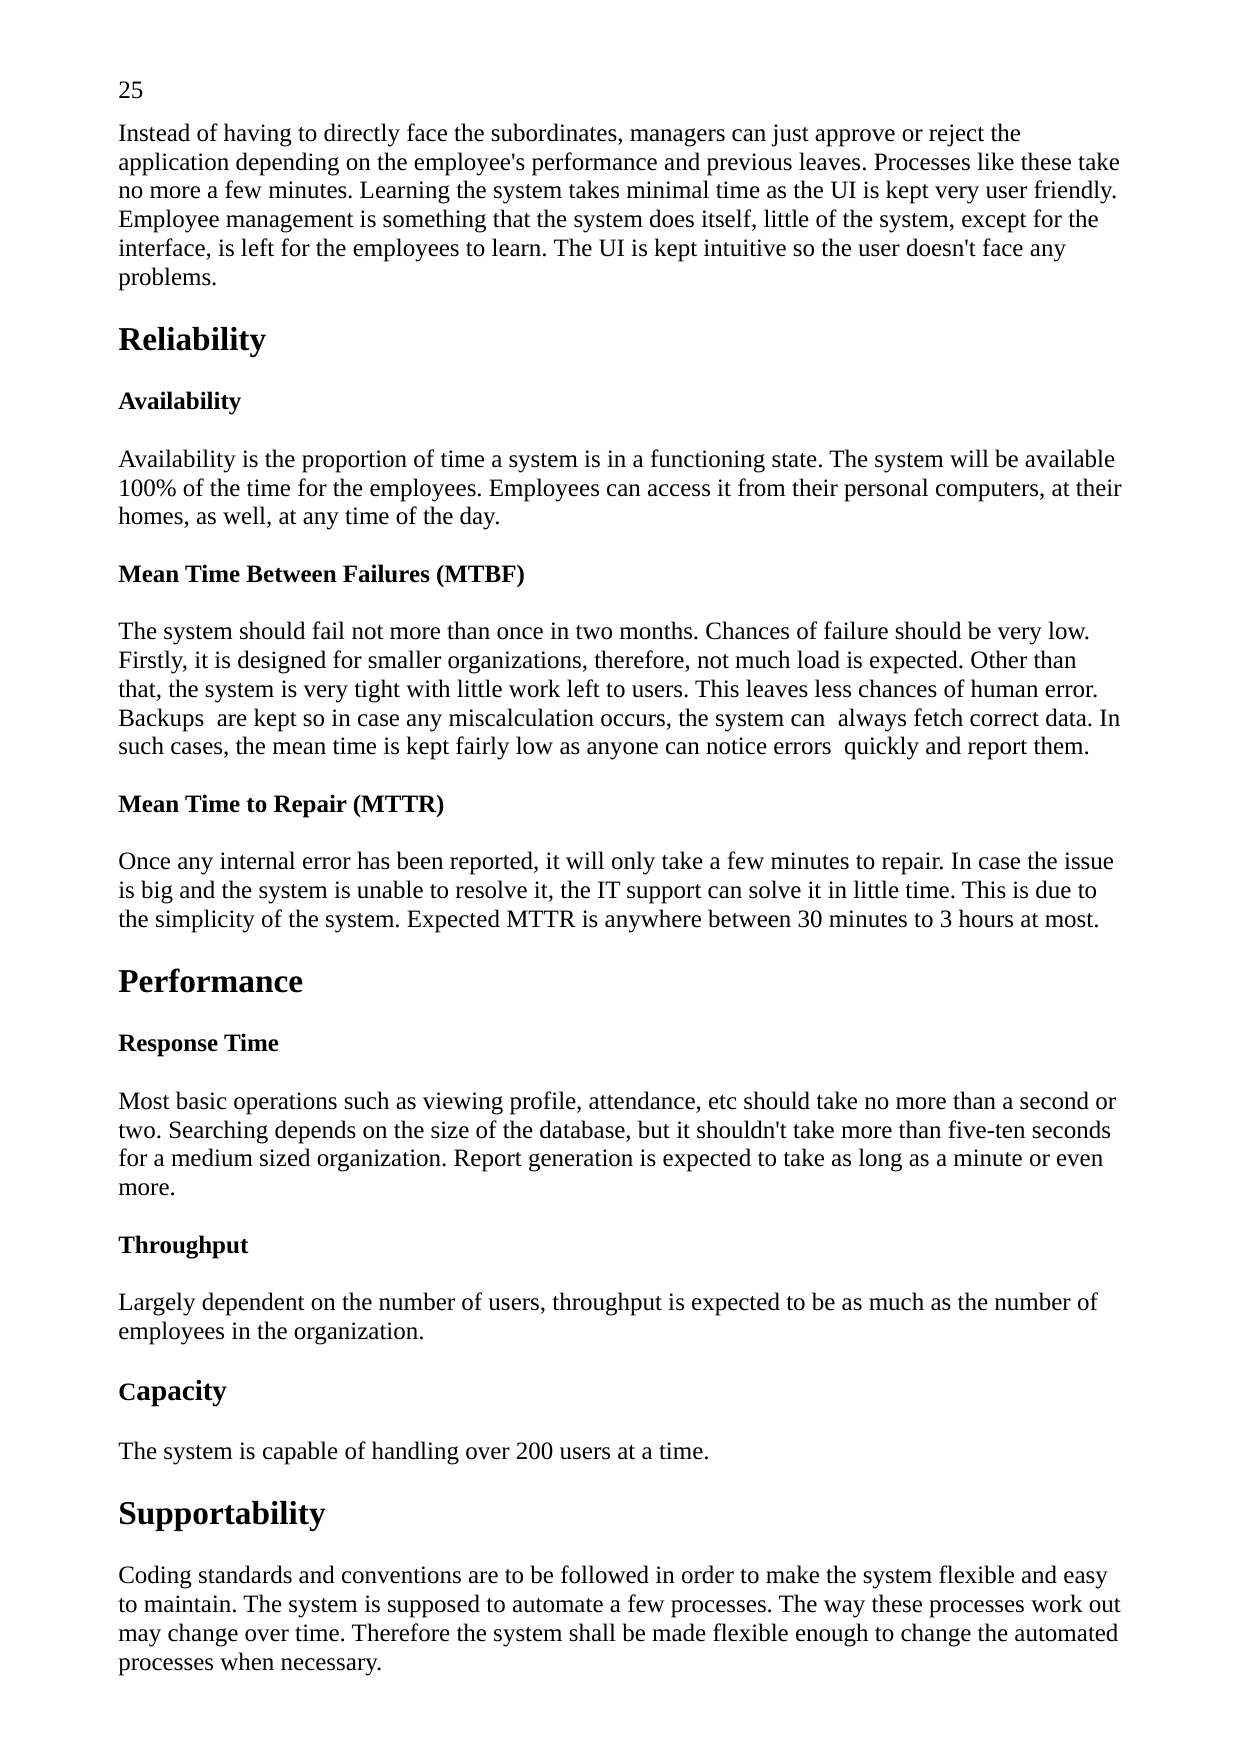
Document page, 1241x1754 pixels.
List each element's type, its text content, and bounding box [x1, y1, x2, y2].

text Reliability [118, 319, 1122, 358]
text Performance [118, 961, 1122, 1000]
text Mean Time Between Failures (MTBF) [118, 559, 1122, 588]
text The system should fail not more than once in two months. Chances of failure should be very low. Firstly, it is designed for smaller organizations, therefore, not much load is expected. Other than that, the system is very tight with little work left to users. This leaves less chances of human error. Backups are kept so in case any miscalculation occurs, the system can always fetch correct data. In such cases, the mean time is kept fairly low as anyone can notice errors quickly and report them. [118, 616, 1122, 760]
text Availability is the proportion of time a system is in a functioning state. The system will be available 100% of the time for the employees. Employees can access it from their personal computers, at their homes, as well, at any time of the day. [118, 444, 1122, 530]
text Response Time [118, 1028, 1122, 1057]
text Largely dependent on the number of users, throughput is expected to be as much as the number of employees in the organization. [118, 1287, 1122, 1345]
text Instead of having to directly face the subordinates, managers can just approve or reject the application depending on the employee's performance and previous leaves. Processes like these take no more a few minutes. Learning the system takes minimal time as the UI is kept very user friendly. Employee management is something that the system does itself, little of the system, except for the interface, is left for the employees to learn. The UI is kept intuitive so the user doesn't face any problems. [118, 118, 1122, 291]
text Coding standards and conventions are to be followed in order to make the system flexible and easy to maintain. The system is supposed to automate a few processes. The way these processes work out may change over time. Therefore the system shall be made flexible enough to change the automated processes when necessary. [118, 1560, 1122, 1675]
text Capacity [118, 1373, 1122, 1407]
text The system is capable of handling over 200 users at a time. [118, 1436, 1122, 1464]
text Supportability [118, 1493, 1122, 1532]
text Availability [118, 386, 1122, 415]
text Most basic operations such as viewing profile, attendance, etc should take no more than a second or two. Searching depends on the size of the database, but it shouldn't take more than five-ten seconds for a medium sized organization. Report generation is expected to take as long as a minute or even more. [118, 1086, 1122, 1201]
text Mean Time to Repair (MTTR) [118, 789, 1122, 818]
text Throughput [118, 1230, 1122, 1258]
text Once any internal error has been reported, it will only take a few minutes to repair. In case the issue is big and the system is unable to resolve it, the IT support can solve it in little time. This is due to the simplicity of the system. Expected MTTR is anywhere between 30 minutes to 3 hours at most. [118, 846, 1122, 933]
